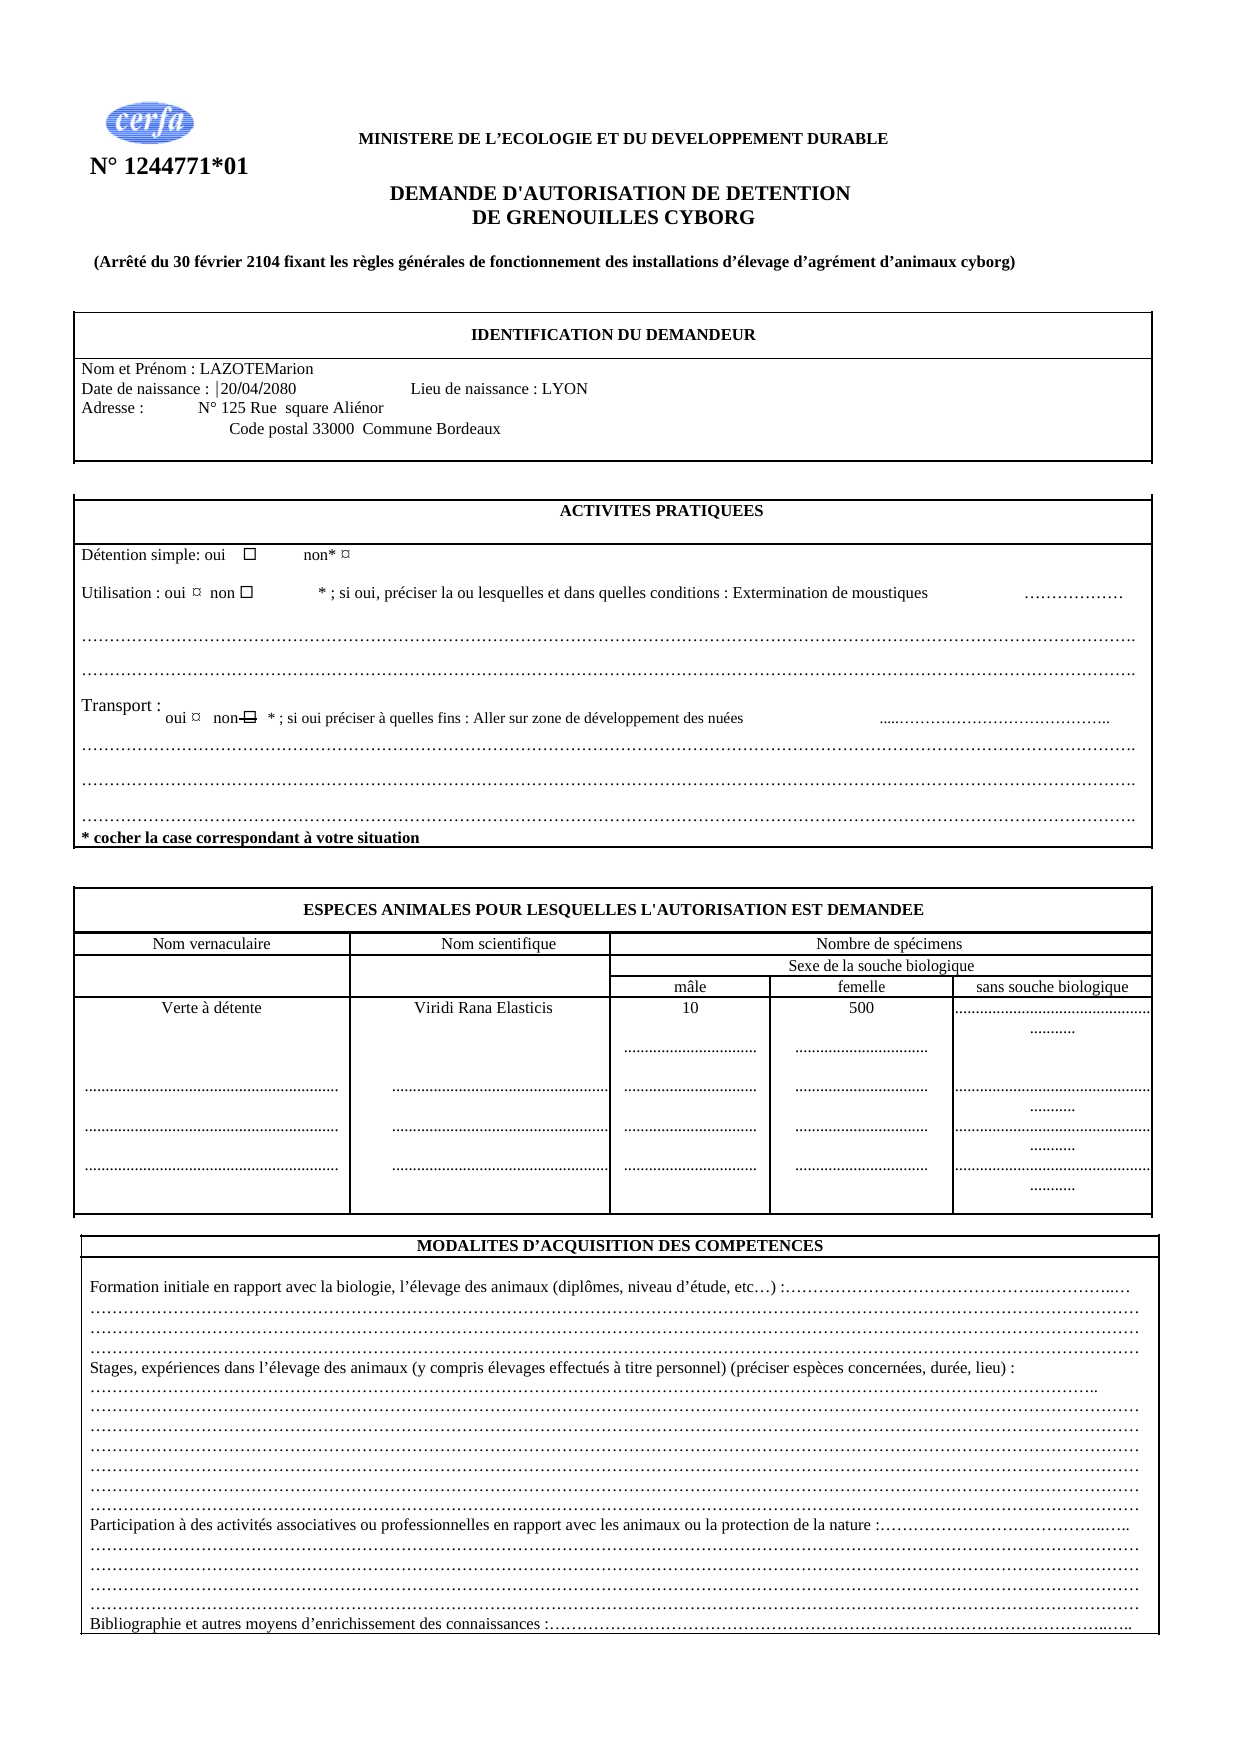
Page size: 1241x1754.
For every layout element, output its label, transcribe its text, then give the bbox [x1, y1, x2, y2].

table_cell [73, 462, 192, 498]
table_header N° 125 Rue square Aliénor [192, 398, 1151, 419]
text ………………………………………………………………………………………………………………………………………………………………………. [81, 625, 1151, 644]
table_header Nom scientifique [351, 934, 609, 954]
text ……………………………………………………………………………………………………………………………………………………………………… [89, 1456, 1153, 1475]
text (Arrêté du 30 février 2104 fixant les règles générales de fonctionnement des installations d’élevage d’agrément d’animaux cyborg) [94, 251, 1153, 271]
text ………………………………………………………………………………………………………………………………………………………………………. [81, 660, 1151, 679]
text DEMANDE D'AUTORISATION DE DETENTION [389, 181, 1153, 205]
table_cell mâle [611, 977, 769, 996]
text Bibliographie et autres moyens d’enrichissement des connaissances :………………………………………………………………………………………..….. [89, 1614, 1153, 1633]
text * cocher la case correspondant à votre situation [81, 827, 1151, 846]
table_cell x non  [192, 583, 297, 615]
table_cell [297, 441, 1151, 459]
text ………………………………………………………………………………………………………………………………………………………………………. [81, 769, 1151, 788]
table_cell .................................................... [351, 1116, 609, 1155]
table_cell ................................ [771, 1076, 952, 1116]
table_cell .......................................................... [954, 998, 1151, 1037]
table_cell non* x [297, 545, 1151, 583]
table_cell .......................................................... [954, 1155, 1151, 1194]
text ……………………………………………………………………………………………………………………………………………………………………… [89, 1318, 1153, 1337]
table_cell ................................ [611, 1116, 769, 1155]
table_header [611, 934, 770, 954]
text ………………………………………………………………………………………………………………………………………………………………………. [81, 735, 1151, 754]
text ……………………………………………………………………………………………………………………………………………………………………… [89, 1594, 1153, 1613]
table_cell femelle [771, 977, 952, 996]
table_cell [75, 975, 349, 996]
text ……………………………………………………………………………………………………………………………………………………………………… [89, 1535, 1153, 1554]
text Transport : oui x non  * ; si oui préciser à quelles fins : Aller sur zone de développement des nuées .....………………………………….. [81, 694, 1151, 730]
table_cell ............................................................. [75, 1116, 349, 1155]
table_cell [351, 956, 609, 975]
text Stages, expériences dans l’élevage des animaux (y compris élevages effectués à titre personnel) (préciser espèces concernées, durée, lieu) :……………………………………………………………………………………………………………………………………………………………….. [89, 1358, 1153, 1396]
table_cell [954, 1195, 1151, 1213]
table_cell [75, 956, 349, 975]
table_cell Viridi Rana Elasticis [351, 998, 609, 1037]
table_cell sans souche biologique [954, 977, 1151, 996]
text ……………………………………………………………………………………………………………………………………………………………………… [89, 1396, 1153, 1415]
table_cell [351, 975, 609, 996]
table_cell [954, 1037, 1151, 1076]
table_cell Détention simple: oui  [75, 545, 297, 583]
table_cell [75, 419, 192, 441]
table_cell [771, 1195, 952, 1213]
text ……………………………………………………………………………………………………………………………………………………………………… [89, 1298, 1153, 1317]
table_cell ................................ [771, 1116, 952, 1155]
table_cell .......................................................... [954, 1076, 1151, 1116]
text IDENTIFICATION DU DEMANDEUR [471, 324, 1151, 344]
table_cell ................................ [611, 1037, 769, 1076]
table_cell [297, 531, 1151, 543]
text ……………………………………………………………………………………………………………………………………………………………………… [89, 1475, 1153, 1494]
table_cell ................................ [611, 1076, 769, 1116]
text ……………………………………………………………………………………………………………………………………………………………………… [89, 1574, 1153, 1593]
text Nom et Prénom : LAZOTEMarion [81, 359, 1151, 378]
text Formation initiale en rapport avec la biologie, l’élevage des animaux (diplômes, niveau d’étude, etc…) :……………………………………….…………..… [89, 1277, 1153, 1296]
text Participation à des activités associatives ou professionnelles en rapport avec les animaux ou la protection de la nature :…………………………………..….. [89, 1515, 1153, 1534]
table_cell 500 [771, 998, 952, 1037]
table_header Adresse : [75, 398, 192, 419]
table_cell ACTIVITES PRATIQUEES [297, 501, 1151, 531]
table_cell [351, 1195, 609, 1213]
text ……………………………………………………………………………………………………………………………………………………………………… [89, 1495, 1153, 1514]
text DE GRENOUILLES CYBORG [394, 205, 1153, 229]
table_cell * ; si oui, préciser la ou lesquelles et dans quelles conditions : Extermination de moustiques ……………… [297, 583, 1151, 615]
text N° 1244771*01 [89, 151, 1153, 180]
table_cell Utilisation : oui [75, 583, 192, 615]
table_cell Verte à détente [75, 998, 349, 1037]
table_cell [351, 1037, 609, 1076]
table_cell [75, 501, 192, 531]
text MODALITES D’ACQUISITION DES COMPETENCES [82, 1237, 1158, 1255]
table_cell [75, 531, 297, 543]
table_cell ............................................................. [75, 1155, 349, 1194]
text ……………………………………………………………………………………………………………………………………………………………………… [89, 1436, 1153, 1455]
table_cell .................................................... [351, 1155, 609, 1194]
table_cell Code postal 33000 Commune Bordeaux [192, 419, 1151, 441]
text ……………………………………………………………………………………………………………………………………………………………………… [89, 1554, 1153, 1574]
table_cell [75, 441, 192, 459]
table_cell 10 [611, 998, 769, 1037]
table_cell Sexe de la souche biologique [611, 956, 1151, 975]
table_cell ............................................................. [75, 1076, 349, 1116]
table_cell [192, 462, 297, 498]
table_cell [192, 501, 297, 531]
text ……………………………………………………………………………………………………………………………………………………………………… [89, 1416, 1153, 1435]
text ESPECES ANIMALES POUR LESQUELLES L'AUTORISATION EST DEMANDEE [75, 900, 1151, 919]
text ………………………………………………………………………………………………………………………………………………………………………. [81, 806, 1151, 825]
table_cell [297, 462, 1152, 498]
table_cell [192, 441, 297, 459]
picture [105, 101, 194, 145]
table_cell [75, 1037, 349, 1076]
table_header Nom vernaculaire [75, 934, 349, 954]
table_cell ................................ [611, 1155, 769, 1194]
table_cell .................................................... [351, 1076, 609, 1116]
table_cell .......................................................... [954, 1116, 1151, 1155]
table_header Nombre de spécimens [770, 934, 1151, 954]
text MINISTERE DE L’ECOLOGIE ET DU DEVELOPPEMENT DURABLE [358, 129, 1153, 148]
table_cell [75, 1195, 349, 1213]
table_cell ................................ [771, 1155, 952, 1194]
table_cell ................................ [771, 1037, 952, 1076]
text ……………………………………………………………………………………………………………………………………………………………………… [89, 1338, 1153, 1357]
text Date de naissance : |20/04/2080 Lieu de naissance : LYON [81, 379, 1151, 398]
table_cell [611, 1195, 769, 1213]
